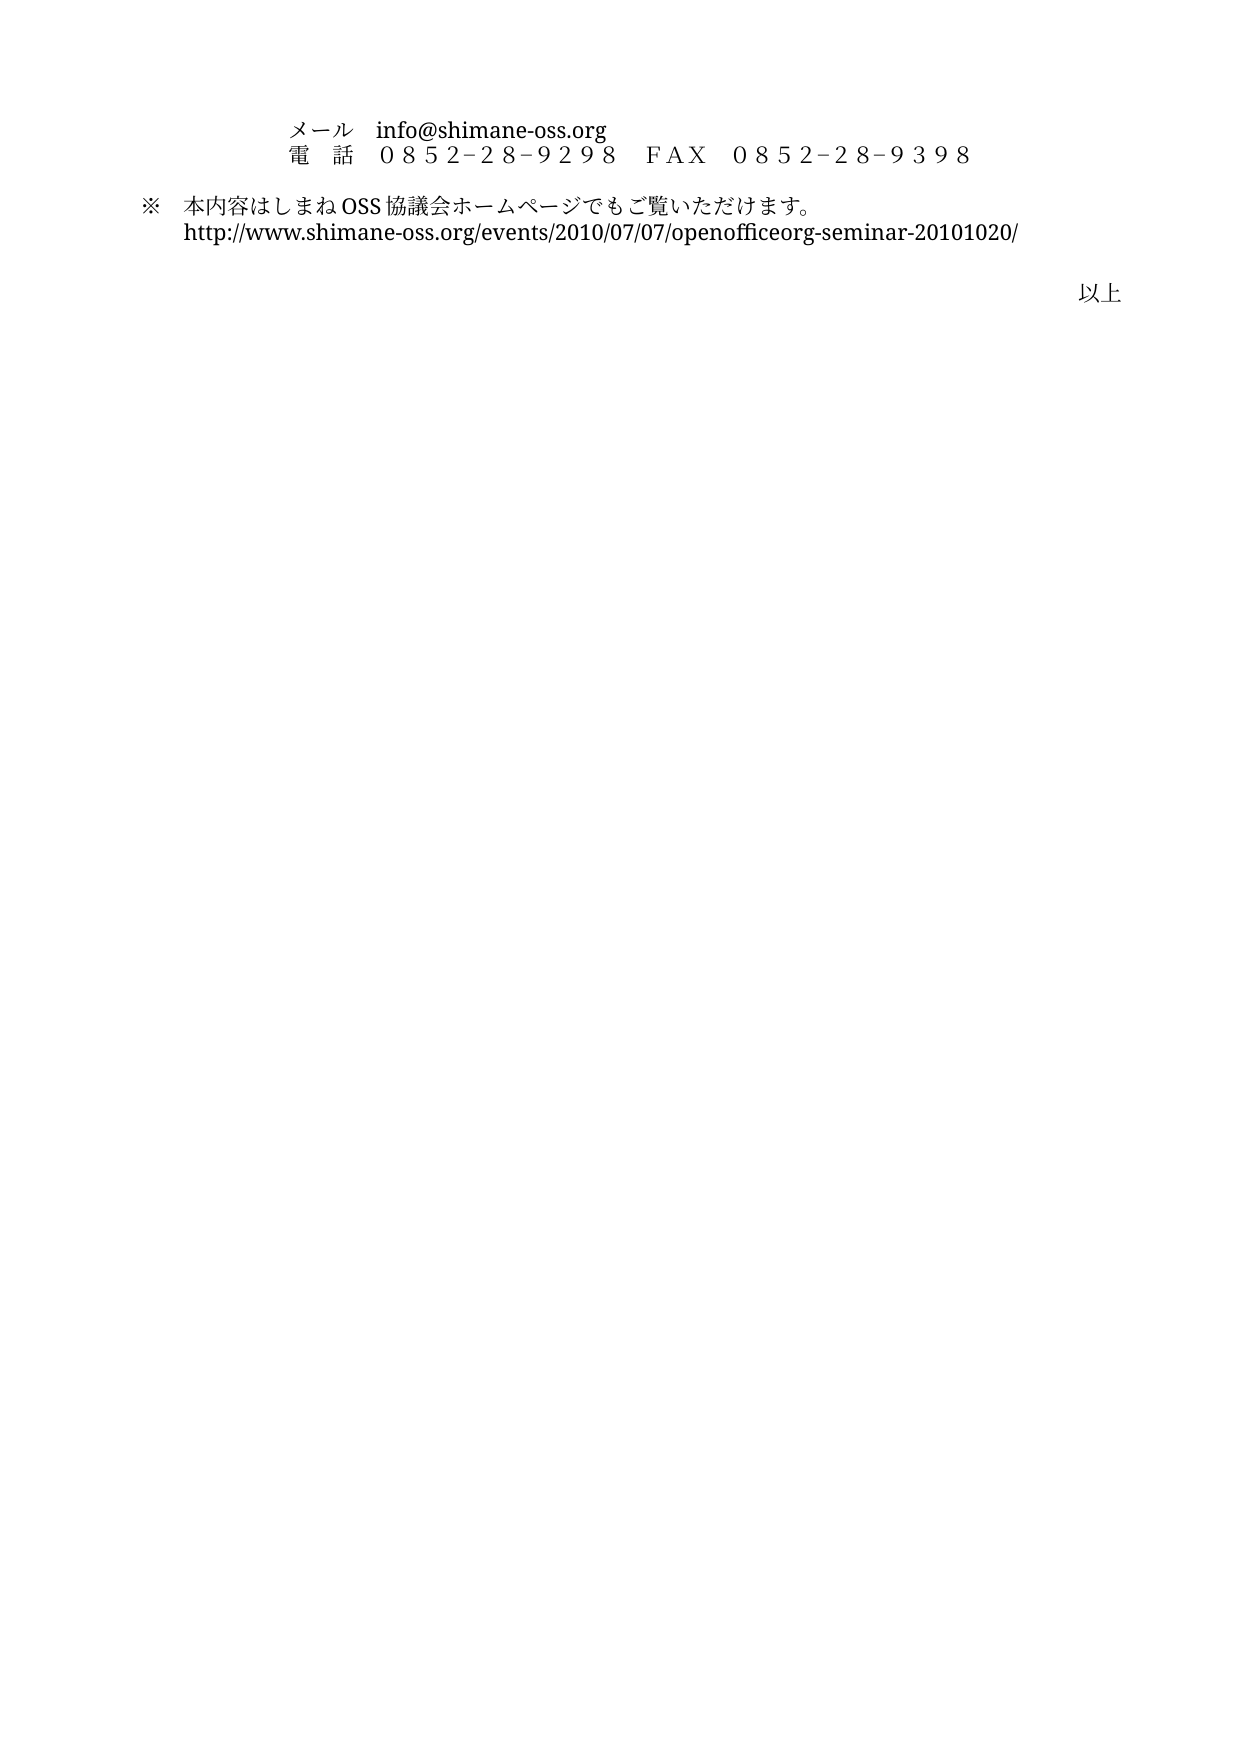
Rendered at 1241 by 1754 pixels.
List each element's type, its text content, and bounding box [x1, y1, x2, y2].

text メール info@shimane-oss.org [118, 118, 1122, 143]
text 以上 [118, 277, 1122, 308]
text http://www.shimane-oss.org/events/2010/07/07/openofficeorg-seminar-20101020/ [118, 220, 1122, 245]
text ※ 本内容はしまねOSS協議会ホームページでもご覧いただけます。 [118, 194, 1122, 220]
text 電 話 ０８５２−２８−９２９８ ＦＡＸ ０８５２−２８−９３９８ [118, 143, 1122, 169]
